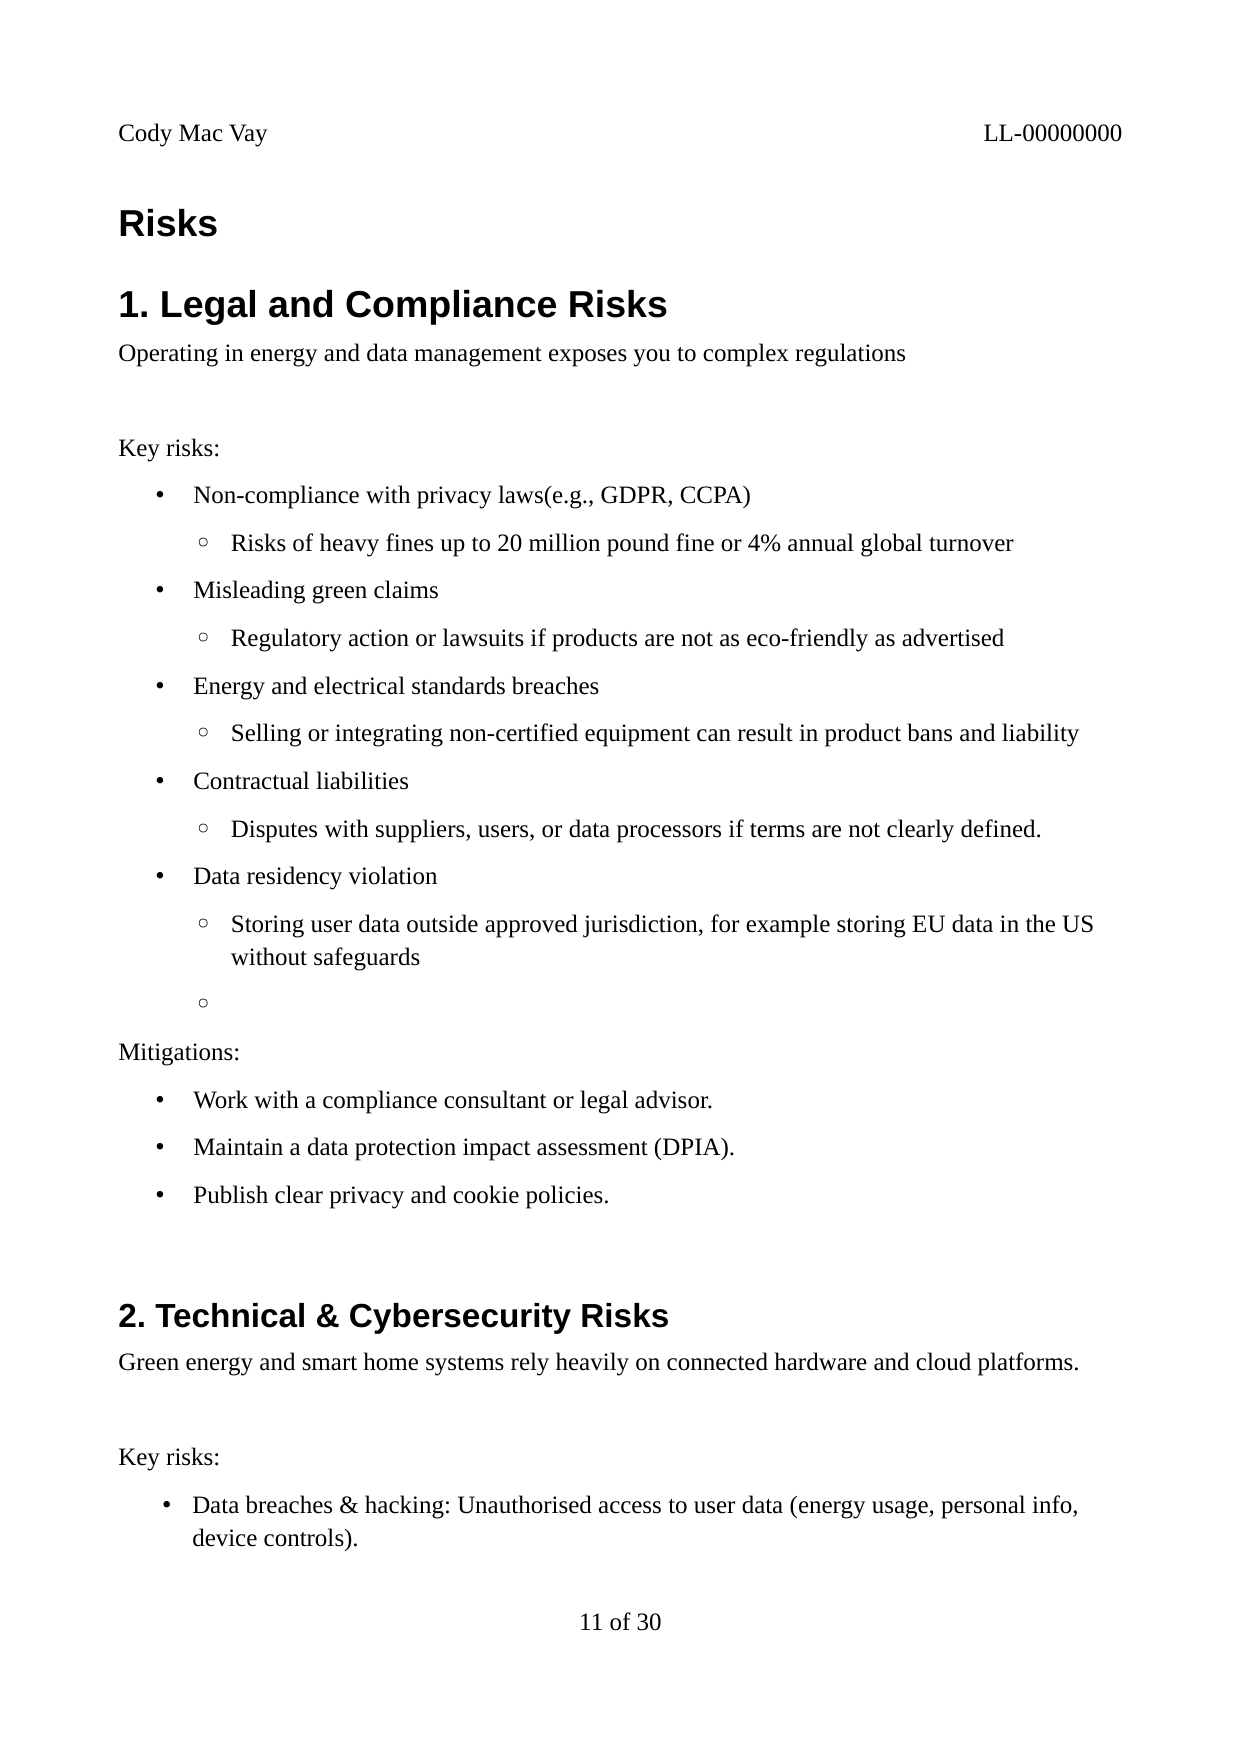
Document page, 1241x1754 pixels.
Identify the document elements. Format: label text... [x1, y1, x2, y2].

list Work with a compliance consultant or legal advisor. [156, 1085, 1122, 1113]
text Key risks: [118, 433, 1122, 462]
text Green energy and smart home systems rely heavily on connected hardware and cloud platforms. [118, 1347, 1122, 1376]
text Key risks: [118, 1442, 1122, 1471]
text Mitigations: [118, 1037, 1122, 1066]
subtitle 1. Legal and Compliance Risks [118, 282, 1122, 325]
subtitle Risks [118, 201, 1122, 244]
list Regulatory action or lawsuits if products are not as eco-friendly as advertised [193, 623, 1122, 652]
list Data breaches & hacking: Unauthorised access to user data (energy usage, personal info, device controls). [162, 1490, 1122, 1551]
list Storing user data outside approved jurisdiction, for example storing EU data in the US without safeguards [193, 909, 1122, 971]
list Contractual liabilities [156, 766, 1122, 795]
list Non-compliance with privacy laws(e.g., GDPR, CCPA) [156, 480, 1122, 509]
list Risks of heavy fines up to 20 million pound fine or 4% annual global turnover [193, 528, 1122, 557]
subtitle 2. Technical & Cybersecurity Risks [118, 1296, 1122, 1334]
list Selling or integrating non-certified equipment can result in product bans and liability [193, 718, 1122, 747]
list Data residency violation [156, 861, 1122, 890]
list Misleading green claims [156, 576, 1122, 604]
list Energy and electrical standards breaches [156, 671, 1122, 699]
list Disputes with suppliers, users, or data processors if terms are not clearly defined. [193, 814, 1122, 842]
list Maintain a data protection impact assessment (DPIA). [156, 1132, 1122, 1161]
list Publish clear privacy and cookie policies. [156, 1180, 1122, 1209]
text Operating in energy and data management exposes you to complex regulations [118, 338, 1122, 366]
